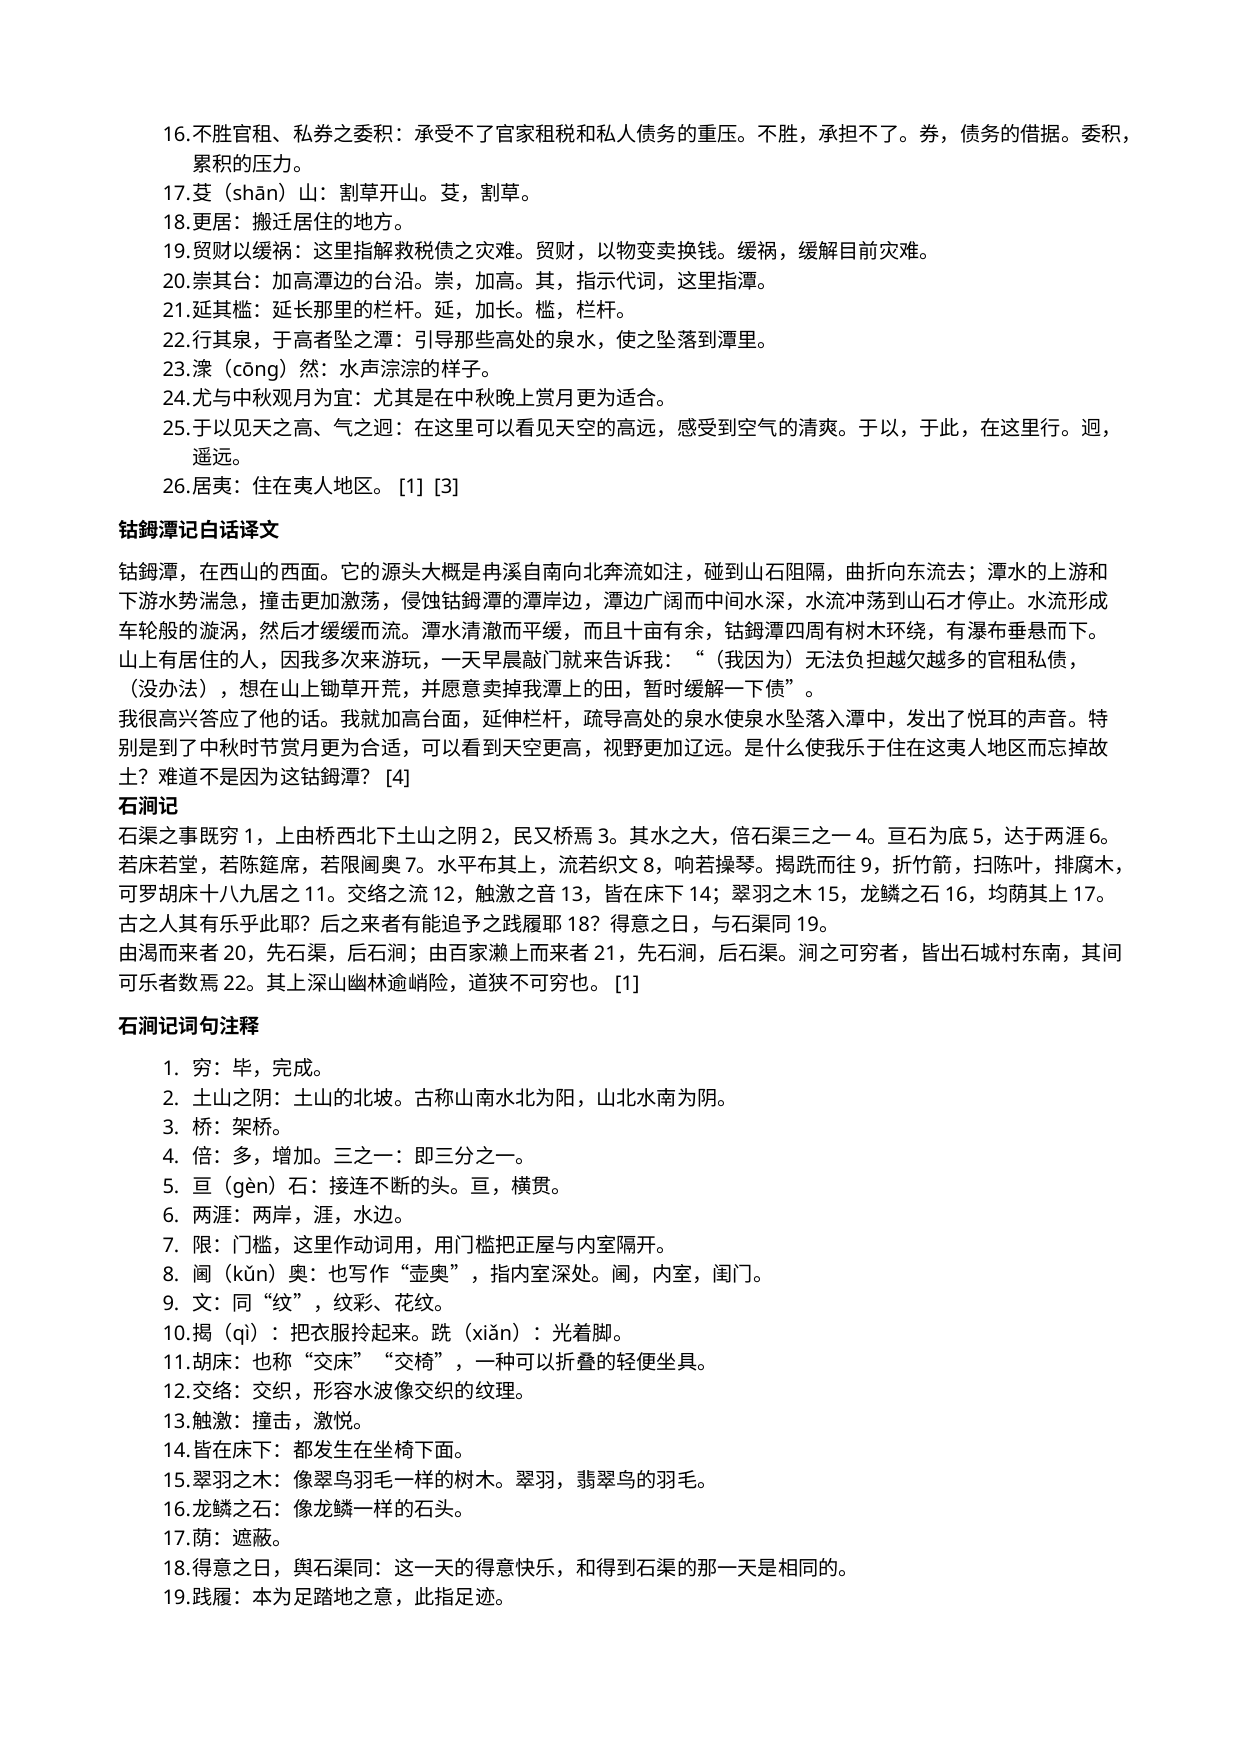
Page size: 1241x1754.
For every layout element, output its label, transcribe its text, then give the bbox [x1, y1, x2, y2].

list 触激：撞击，激悦。 [162, 1405, 1122, 1434]
list 揭（qì）：把衣服拎起来。跣（xiǎn）：光着脚。 [162, 1317, 1122, 1346]
list 荫：遮蔽。 [162, 1522, 1122, 1552]
list 更居：搬迁居住的地方。 [162, 206, 1122, 236]
list 倍：多，增加。三之一：即三分之一。 [162, 1140, 1122, 1170]
list 于以见天之高、气之迥：在这里可以看见天空的高远，感受到空气的清爽。于以，于此，在这里行。迥，遥远。 [162, 412, 1122, 470]
list 崇其台：加高潭边的台沿。崇，加高。其，指示代词，这里指潭。 [162, 265, 1122, 294]
list 潨（cōng）然：水声淙淙的样子。 [162, 353, 1122, 382]
list 尤与中秋观月为宜：尤其是在中秋晚上赏月更为适合。 [162, 382, 1122, 412]
subtitle 钴鉧潭记白话译文 [118, 514, 1122, 544]
list 芟（shān）山：割草开山。芟，割草。 [162, 177, 1122, 206]
list 贸财以缓祸：这里指解救税债之灾难。贸财，以物变卖换钱。缓祸，缓解目前灾难。 [162, 236, 1122, 265]
text 由渴而来者20，先石渠，后石涧；由百家濑上而来者21，先石涧，后石渠。涧之可穷者，皆出石城村东南，其间可乐者数焉22。其上深山幽林逾峭险，道狭不可穷也。 [1] [118, 937, 1122, 996]
list 穷：毕，完成。 [162, 1052, 1122, 1082]
list 两涯：两岸，涯，水边。 [162, 1199, 1122, 1228]
text 石渠之事既穷1，上由桥西北下土山之阴2，民又桥焉3。其水之大，倍石渠三之一4。亘石为底5，达于两涯6。若床若堂，若陈筵席，若限阃奥7。水平布其上，流若织文8，响若操琴。揭跣而往9，折竹箭，扫陈叶，排腐木，可罗胡床十八九居之11。交络之流12，触激之音13，皆在床下14；翠羽之木15，龙鳞之石16，均荫其上17。古之人其有乐乎此耶？后之来者有能追予之践履耶18？得意之日，与石渠同19。 [118, 820, 1122, 937]
list 践履：本为足踏地之意，此指足迹。 [162, 1581, 1122, 1610]
list 限：门槛，这里作动词用，用门槛把正屋与内室隔开。 [162, 1228, 1122, 1258]
list 阃（kǔn）奥：也写作“壶奥”，指内室深处。阃，内室，闺门。 [162, 1258, 1122, 1287]
list 土山之阴：土山的北坡。古称山南水北为阳，山北水南为阴。 [162, 1082, 1122, 1111]
text 钴鉧潭，在西山的西面。它的源头大概是冉溪自南向北奔流如注，碰到山石阻隔，曲折向东流去；潭水的上游和下游水势湍急，撞击更加激荡，侵蚀钴鉧潭的潭岸边，潭边广阔而中间水深，水流冲荡到山石才停止。水流形成车轮般的漩涡，然后才缓缓而流。潭水清澈而平缓，而且十亩有余，钴鉧潭四周有树木环绕，有瀑布垂悬而下。 [118, 556, 1122, 644]
list 龙鳞之石：像龙鳞一样的石头。 [162, 1493, 1122, 1522]
list 亘（gèn）石：接连不断的头。亘，横贯。 [162, 1170, 1122, 1199]
subtitle 石涧记词句注释 [118, 1011, 1122, 1040]
text 山上有居住的人，因我多次来游玩，一天早晨敲门就来告诉我：“（我因为）无法负担越欠越多的官租私债，（没办法），想在山上锄草开荒，并愿意卖掉我潭上的田，暂时缓解一下债”。 [118, 644, 1122, 702]
text 我很高兴答应了他的话。我就加高台面，延伸栏杆，疏导高处的泉水使泉水坠落入潭中，发出了悦耳的声音。特别是到了中秋时节赏月更为合适，可以看到天空更高，视野更加辽远。是什么使我乐于住在这夷人地区而忘掉故土？难道不是因为这钴鉧潭？ [4] [118, 702, 1122, 790]
list 翠羽之木：像翠鸟羽毛一样的树木。翠羽，翡翠鸟的羽毛。 [162, 1463, 1122, 1493]
list 文：同“纹”，纹彩、花纹。 [162, 1287, 1122, 1317]
list 居夷：住在夷人地区。 [1] [3] [162, 470, 1122, 500]
list 桥：架桥。 [162, 1111, 1122, 1140]
list 行其泉，于高者坠之潭：引导那些高处的泉水，使之坠落到潭里。 [162, 324, 1122, 353]
list 胡床：也称“交床”“交椅”，一种可以折叠的轻便坐具。 [162, 1346, 1122, 1375]
list 不胜官租、私券之委积：承受不了官家租税和私人债务的重压。不胜，承担不了。券，债务的借据。委积，累积的压力。 [162, 118, 1122, 177]
list 皆在床下：都发生在坐椅下面。 [162, 1434, 1122, 1463]
list 延其槛：延长那里的栏杆。延，加长。槛，栏杆。 [162, 294, 1122, 324]
list 得意之日，舆石渠同：这一天的得意快乐，和得到石渠的那一天是相同的。 [162, 1552, 1122, 1581]
list 交络：交织，形容水波像交织的纹理。 [162, 1375, 1122, 1405]
text 石涧记 [118, 790, 1122, 820]
